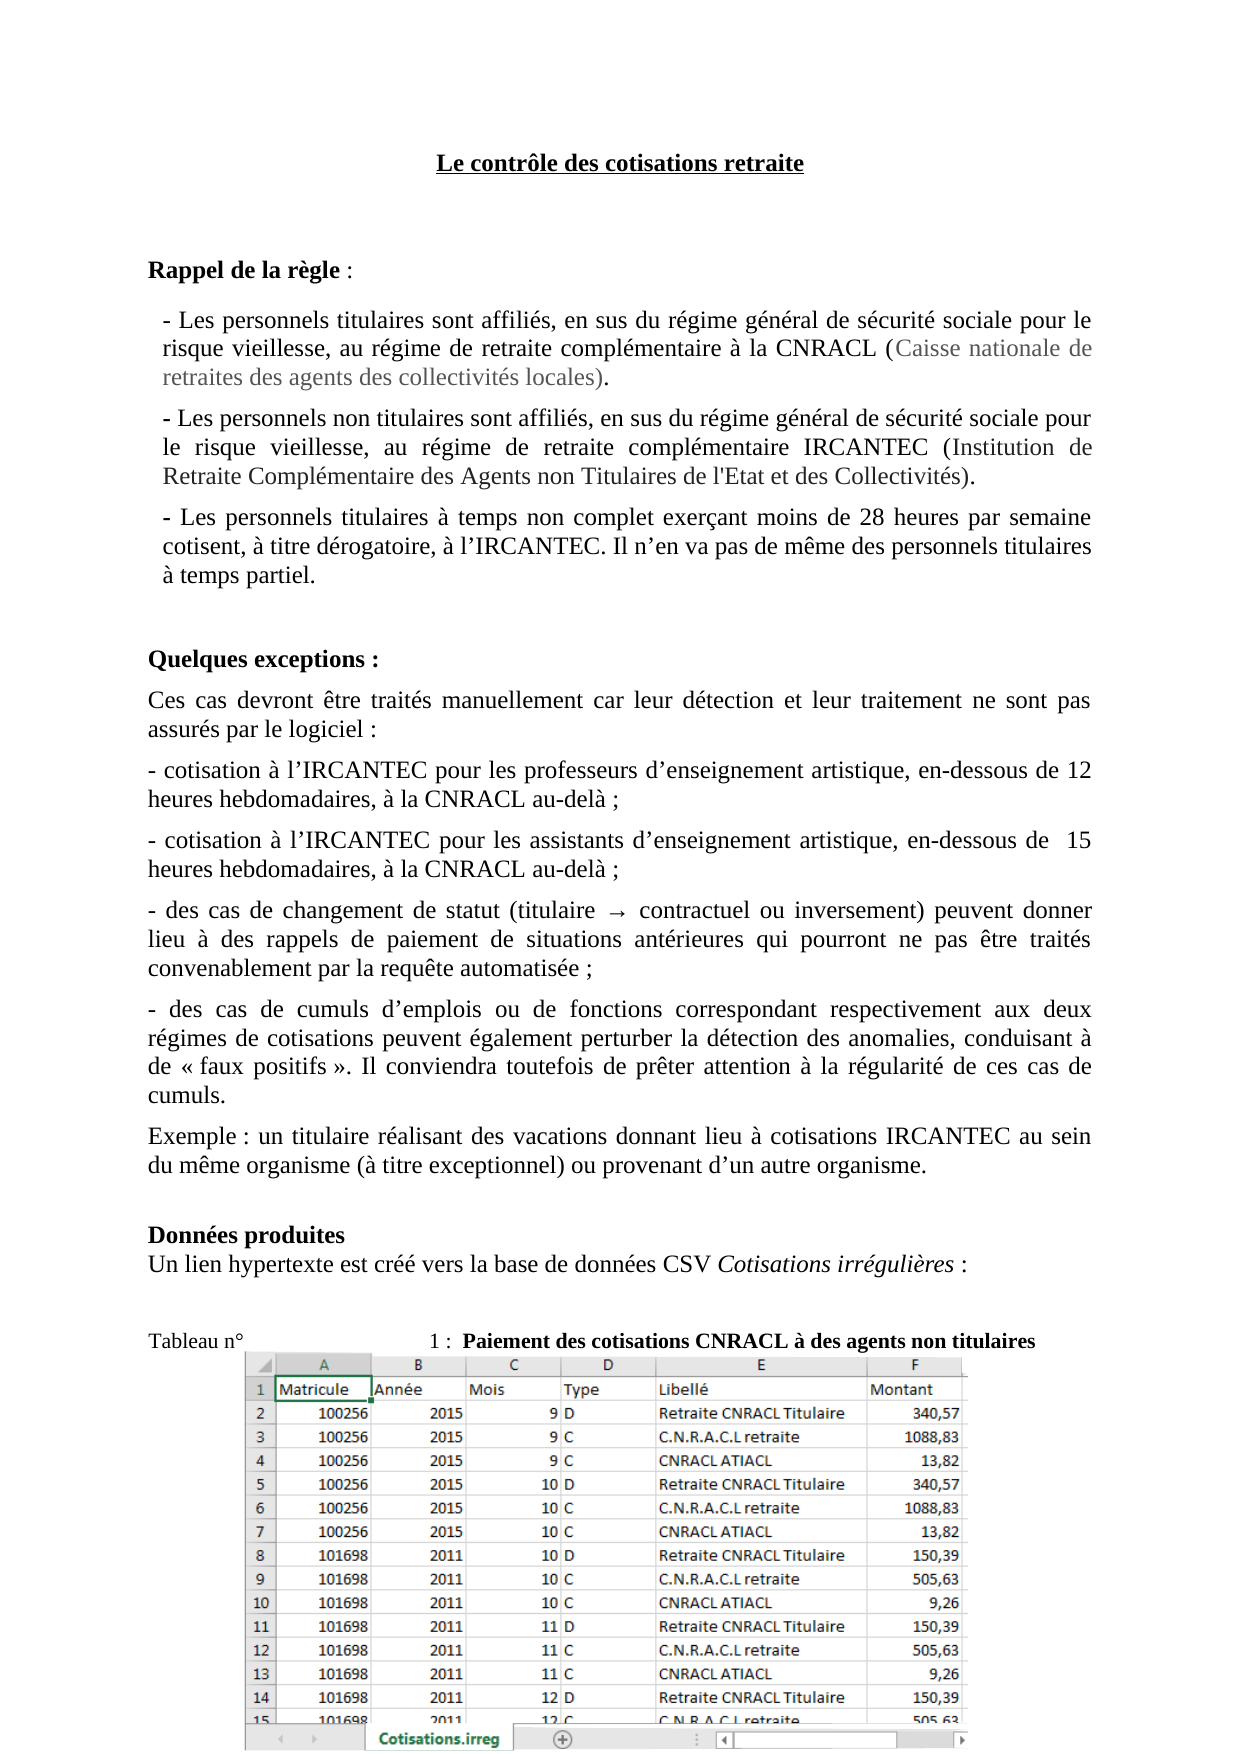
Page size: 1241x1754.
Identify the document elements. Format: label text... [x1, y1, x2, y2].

text Un lien hypertexte est créé vers la base de données CSV Cotisations irrégulières : [148, 1249, 1093, 1278]
text - Les personnels titulaires sont affiliés, en sus du régime général de sécurité sociale pour le risque vieillesse, au régime de retraite complémentaire à la CNRACL (Caisse nationale de retraites des agents des collectivités locales). [162, 305, 1093, 391]
text - Les personnels non titulaires sont affiliés, en sus du régime général de sécurité sociale pour le risque vieillesse, au régime de retraite complémentaire IRCANTEC (Institution de Retraite Complémentaire des Agents non Titulaires de l'Etat et des Collectivités). [162, 403, 1093, 490]
text - Les personnels titulaires à temps non complet exerçant moins de 28 heures par semaine cotisent, à titre dérogatoire, à l’IRCANTEC. Il n’en va pas de même des personnels titulaires à temps partiel. [162, 502, 1093, 588]
list Paiement des cotisations CNRACL à des agents non titulaires [148, 1328, 1093, 1353]
text Exemple : un titulaire réalisant des vacations donnant lieu à cotisations IRCANTEC au sein du même organisme (à titre exceptionnel) ou provenant d’un autre organisme. [148, 1121, 1093, 1179]
picture [244, 1351, 971, 1751]
text Ces cas devront être traités manuellement car leur détection et leur traitement ne sont pas assurés par le logiciel : [148, 685, 1093, 743]
text Données produites [148, 1220, 1093, 1249]
text - des cas de cumuls d’emplois ou de fonctions correspondant respectivement aux deux régimes de cotisations peuvent également perturber la détection des anomalies, conduisant à de « faux positifs ». Il conviendra toutefois de prêter attention à la régularité de ces cas de cumuls. [148, 994, 1093, 1109]
text Le contrôle des cotisations retraite [148, 148, 1093, 176]
text - cotisation à l’IRCANTEC pour les professeurs d’enseignement artistique, en-dessous de 12 heures hebdomadaires, à la CNRACL au-delà ; [148, 755, 1093, 813]
text - cotisation à l’IRCANTEC pour les assistants d’enseignement artistique, en-dessous de 15 heures hebdomadaires, à la CNRACL au-delà ; [148, 825, 1093, 883]
text Rappel de la règle : [148, 255, 1093, 284]
text Quelques exceptions : [148, 644, 1093, 673]
text - des cas de changement de statut (titulaire → contractuel ou inversement) peuvent donner lieu à des rappels de paiement de situations antérieures qui pourront ne pas être traités convenablement par la requête automatisée ; [148, 895, 1093, 981]
